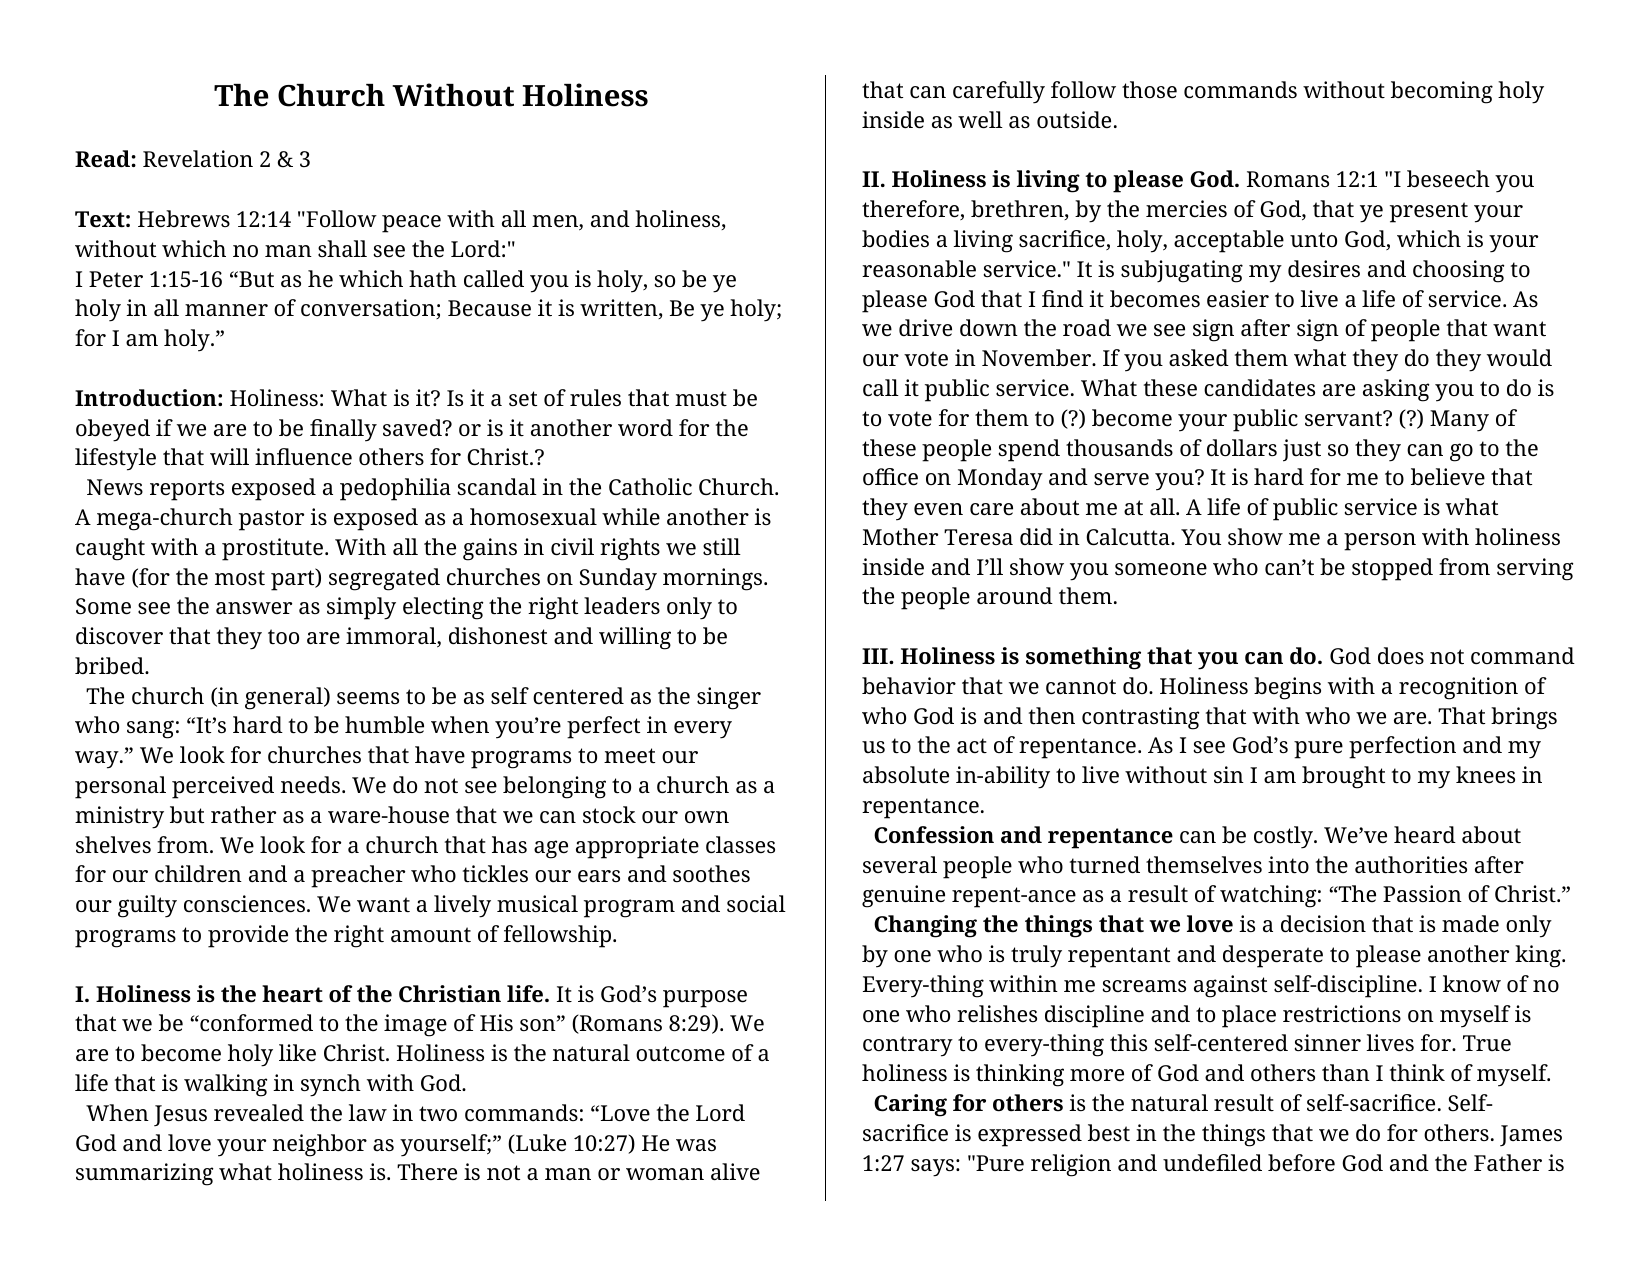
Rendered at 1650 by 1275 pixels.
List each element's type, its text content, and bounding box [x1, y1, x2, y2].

text Caring for others is the natural result of self-sacrifice. Self-sacrifice is expressed best in the things that we do for others. James 1:27 says: "Pure religion and undefiled before God and the Father is [862, 1088, 1575, 1177]
text that can carefully follow those commands without becoming holy inside as well as outside. [862, 75, 1575, 134]
text When Jesus revealed the law in two commands: “Love the Lord God and love your neighbor as yourself;” (Luke 10:27) He was summarizing what holiness is. There is not a man or woman alive [75, 1098, 788, 1187]
text News reports exposed a pedophilia scandal in the Catholic Church. A mega-church pastor is exposed as a homosexual while another is caught with a prostitute. With all the gains in civil rights we still have (for the most part) segregated churches on Sunday mornings. Some see the answer as simply electing the right leaders only to discover that they too are immoral, dishonest and willing to be bribed. [75, 472, 788, 681]
text Changing the things that we love is a decision that is made only by one who is truly repentant and desperate to please another king. Every-thing within me screams against self-discipline. I know of no one who relishes discipline and to place restrictions on myself is contrary to every-thing this self-centered sinner lives for. True holiness is thinking more of God and others than I think of myself. [862, 909, 1575, 1088]
text The church (in general) seems to be as self centered as the singer who sang: “It’s hard to be humble when you’re perfect in every way.” We look for churches that have programs to meet our personal perceived needs. We do not see belonging to a church as a ministry but rather as a ware-house that we can stock our own shelves from. We look for a church that has age appropriate classes for our children and a preacher who tickles our ears and soothes our guilty consciences. We want a lively musical program and social programs to provide the right amount of fellowship. [75, 681, 788, 949]
title The Church Without Holiness [75, 75, 788, 115]
text III. Holiness is something that you can do. God does not command behavior that we cannot do. Holiness begins with a recognition of who God is and then contrasting that with who we are. That brings us to the act of repentance. As I see God’s pure perfection and my absolute in-ability to live without sin I am brought to my knees in repentance. [862, 641, 1575, 820]
text II. Holiness is living to please God. Romans 12:1 "I beseech you therefore, brethren, by the mercies of God, that ye present your bodies a living sacrifice, holy, acceptable unto God, which is your reasonable service." It is subjugating my desires and choosing to please God that I find it becomes easier to live a life of service. As we drive down the road we see sign after sign of people that want our vote in November. If you asked them what they do they would call it public service. What these candidates are asking you to do is to vote for them to (?) become your public servant? (?) Many of these people spend thousands of dollars just so they can go to the office on Monday and serve you? It is hard for me to believe that they even care about me at all. A life of public service is what Mother Teresa did in Calcutta. You show me a person with holiness inside and I’ll show you someone who can’t be stopped from serving the people around them. [862, 164, 1575, 611]
text Confession and repentance can be costly. We’ve heard about several people who turned themselves into the authorities after genuine repent-ance as a result of watching: “The Passion of Christ.” [862, 820, 1575, 909]
text I Peter 1:15-16 “But as he which hath called you is holy, so be ye holy in all manner of conversation; Because it is written, Be ye holy; for I am holy.” [75, 264, 788, 353]
text Read: Revelation 2 & 3 [75, 144, 788, 174]
text I. Holiness is the heart of the Christian life. It is God’s purpose that we be “conformed to the image of His son” (Romans 8:29). We are to become holy like Christ. Holiness is the natural outcome of a life that is walking in synch with God. [75, 979, 788, 1098]
text Introduction: Holiness: What is it? Is it a set of rules that must be obeyed if we are to be finally saved? or is it another word for the lifestyle that will influence others for Christ.? [75, 383, 788, 472]
text Text: Hebrews 12:14 "Follow peace with all men, and holiness, without which no man shall see the Lord:" [75, 204, 788, 264]
